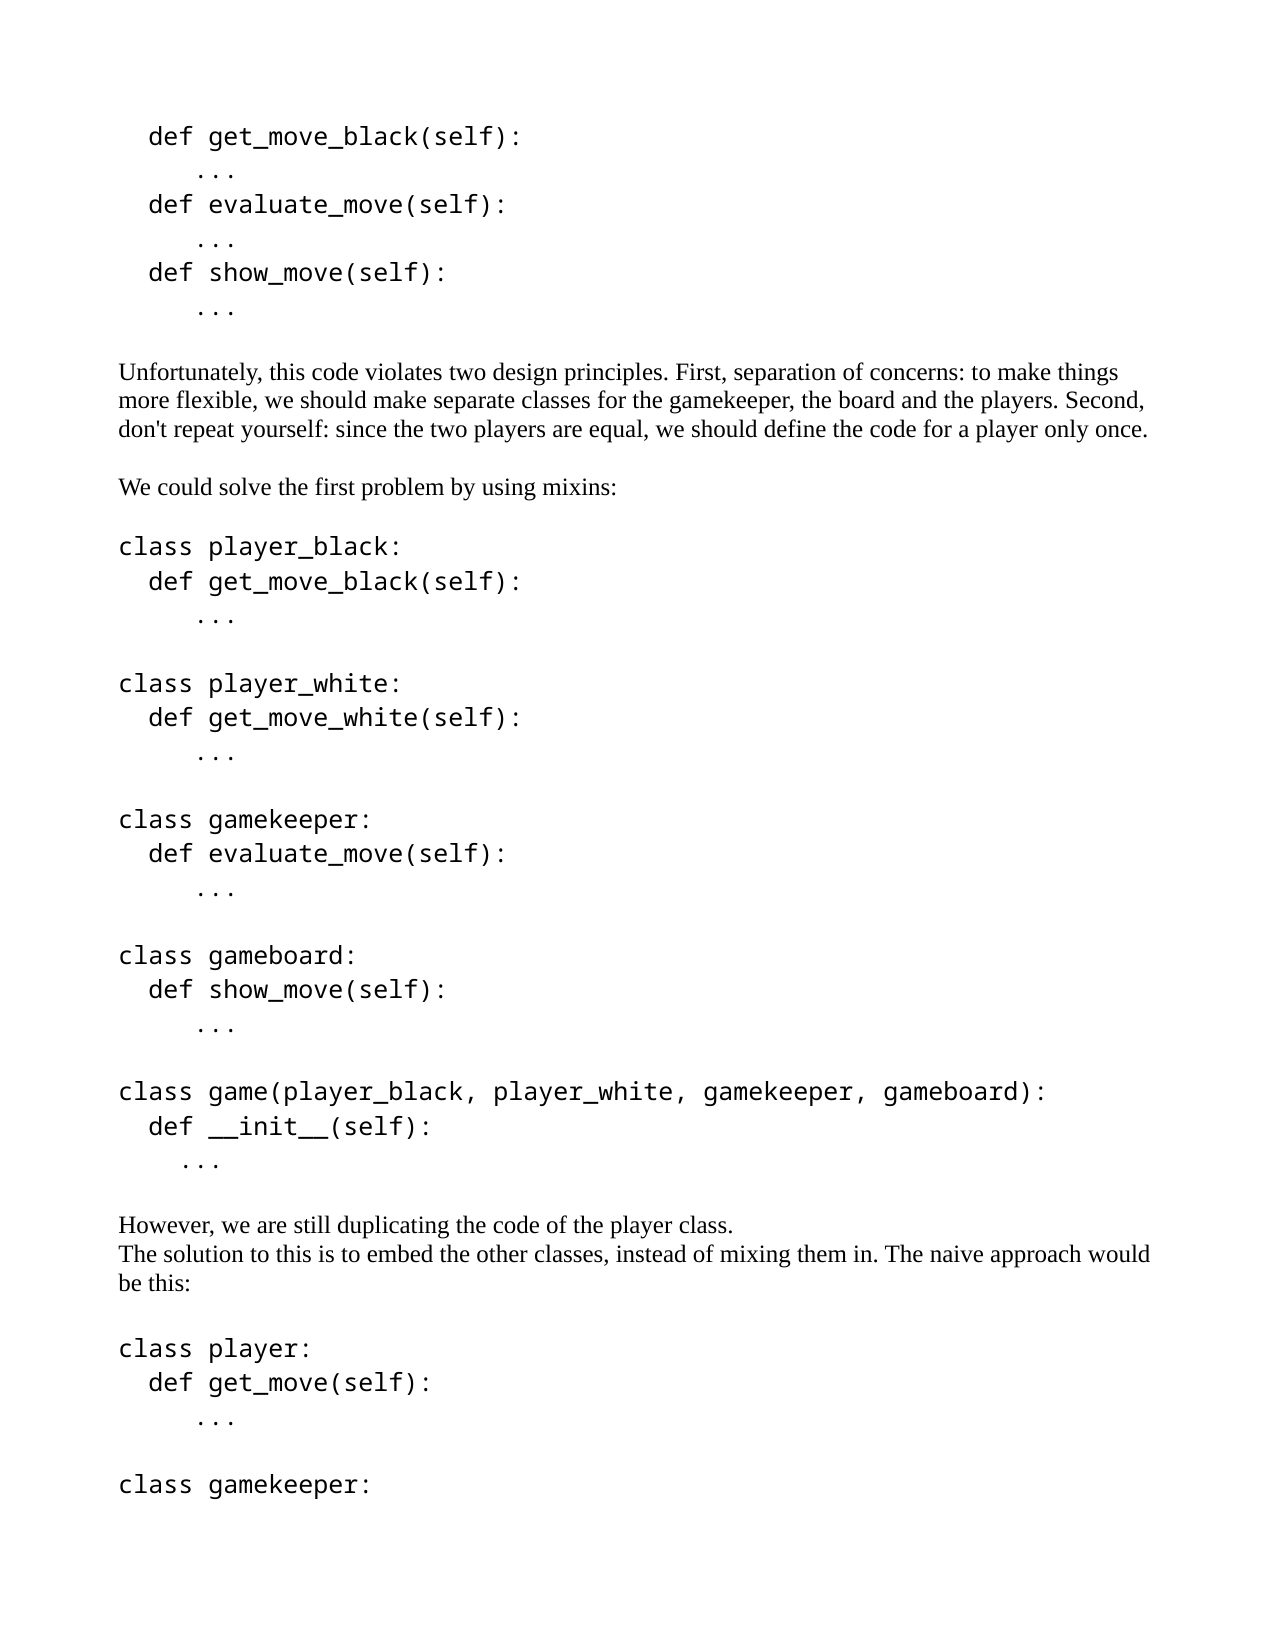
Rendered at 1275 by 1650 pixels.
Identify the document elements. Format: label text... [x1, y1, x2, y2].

text ... [118, 597, 1157, 631]
text def get_move_white(self): [118, 699, 1157, 733]
text ... [118, 870, 1157, 904]
text class game(player_black, player_white, gamekeeper, gameboard): [118, 1074, 1157, 1108]
text class player_black: [118, 529, 1157, 563]
text class gamekeeper: [118, 1467, 1157, 1501]
text def __init__(self): [118, 1108, 1157, 1142]
text We could solve the first problem by using mixins: [118, 472, 1157, 500]
text def evaluate_move(self): [118, 186, 1157, 220]
text def show_move(self): [118, 972, 1157, 1006]
text def show_move(self): [118, 254, 1157, 288]
text def get_move(self): [118, 1365, 1157, 1399]
text class gameboard: [118, 938, 1157, 972]
text However, we are still duplicating the code of the player class. [118, 1210, 1157, 1239]
text ... [118, 1142, 1157, 1176]
text ... [118, 1399, 1157, 1433]
text Unfortunately, this code violates two design principles. First, separation of concerns: to make things more flexible, we should make separate classes for the gamekeeper, the board and the players. Second, don't repeat yourself: since the two players are equal, we should define the code for a player only once. [118, 357, 1157, 443]
text ... [118, 1006, 1157, 1040]
text def get_move_black(self): [118, 563, 1157, 597]
text ... [118, 288, 1157, 322]
text def evaluate_move(self): [118, 836, 1157, 870]
text class player_white: [118, 665, 1157, 699]
text class player: [118, 1331, 1157, 1365]
text The solution to this is to embed the other classes, instead of mixing them in. The naive approach would be this: [118, 1239, 1157, 1297]
text ... [118, 220, 1157, 254]
text ... [118, 733, 1157, 767]
text ... [118, 152, 1157, 186]
text class gamekeeper: [118, 802, 1157, 836]
text def get_move_black(self): [118, 118, 1157, 152]
